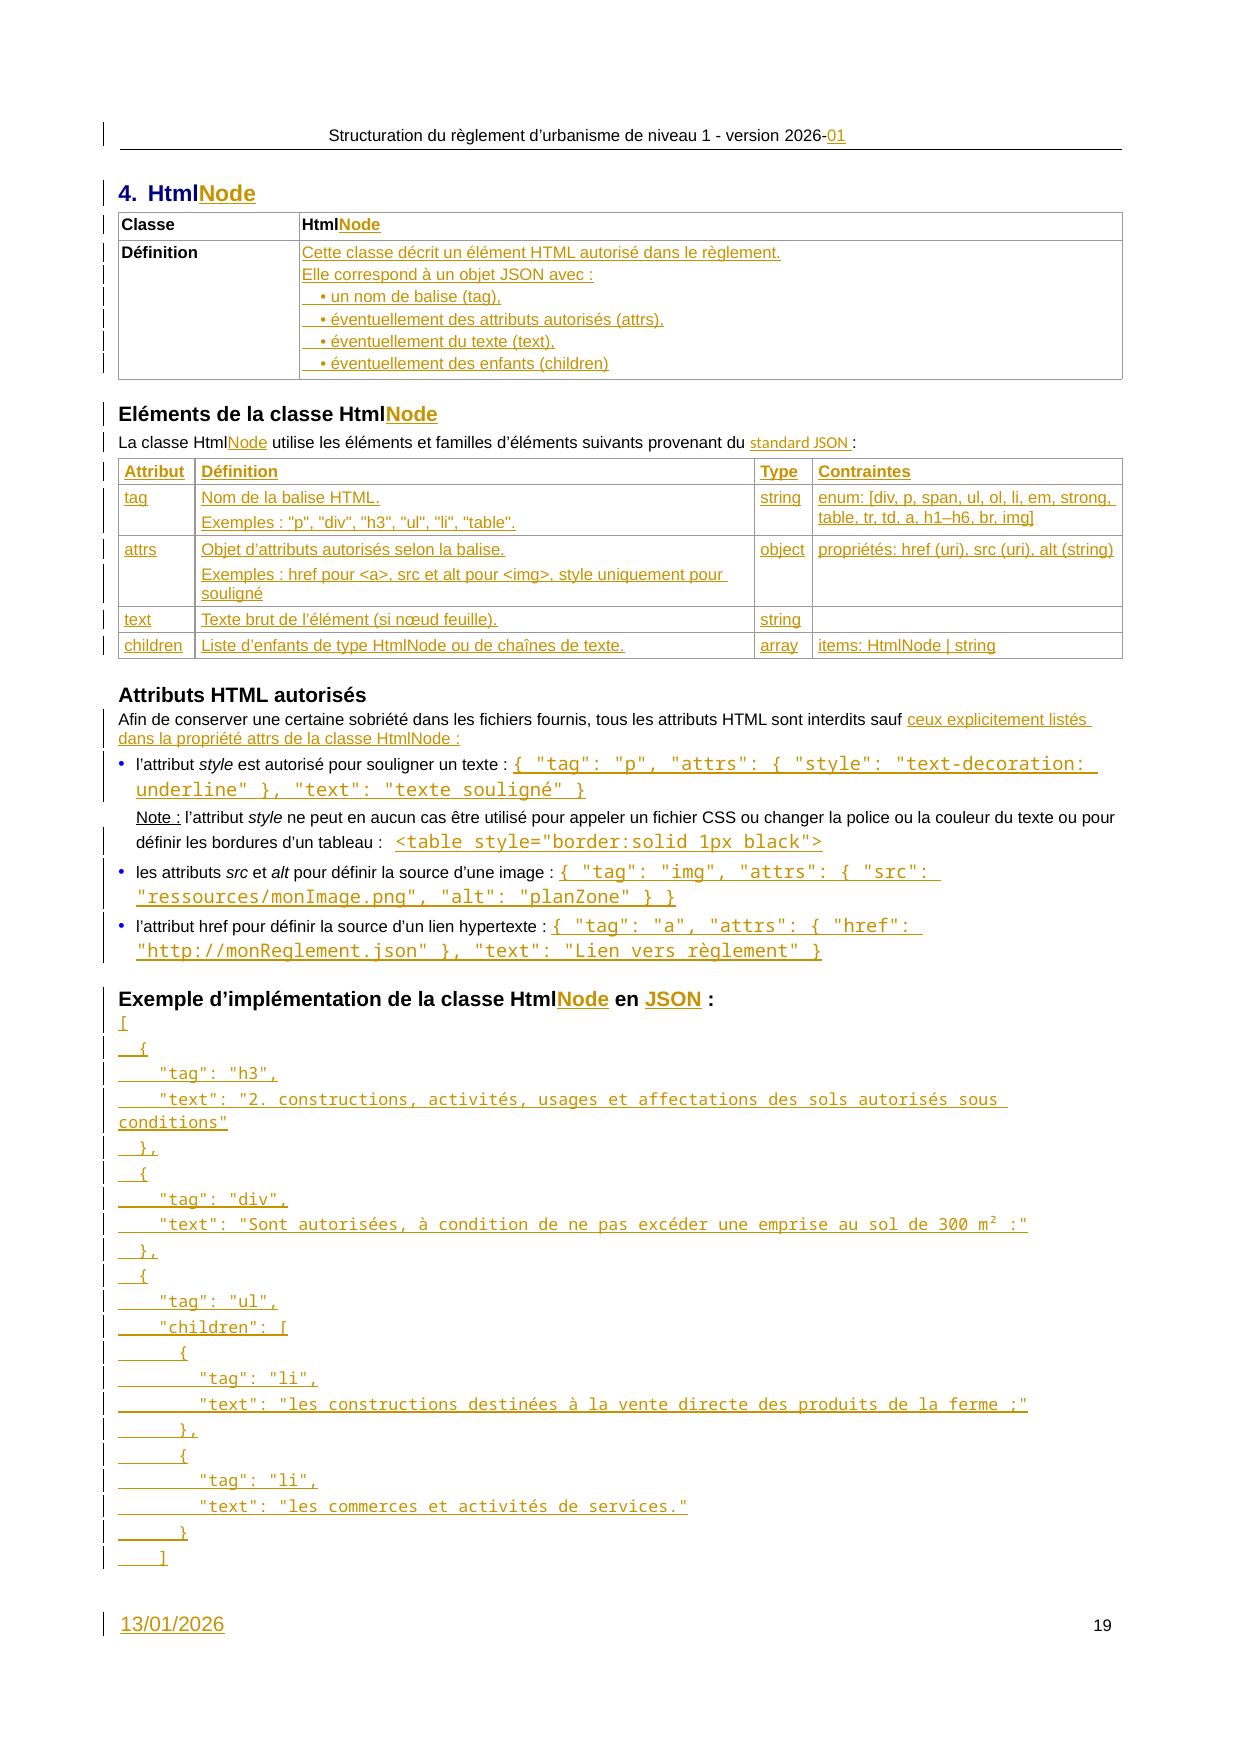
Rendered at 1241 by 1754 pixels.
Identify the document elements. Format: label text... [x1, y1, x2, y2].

text "text": "les commerces et activités de services." [118, 1494, 1116, 1517]
text { [118, 1443, 1116, 1466]
table_header HtmlNode [300, 213, 1122, 240]
table_cell Définition [119, 241, 299, 378]
table_cell string [755, 607, 812, 632]
table_cell propriétés: href (uri), src (uri), alt (string) [813, 536, 1122, 606]
text { [118, 1161, 1116, 1184]
text Attributs HTML autorisés [118, 682, 1122, 706]
text "tag": "h3", [118, 1062, 1116, 1084]
text La classe HtmlNode utilise les éléments et familles d’éléments suivants provenant du standard JSON : [118, 432, 750, 452]
subtitle HtmlNode [118, 180, 1122, 206]
text { [118, 1264, 1116, 1287]
text La classe HtmlNode utilise les éléments et familles d’éléments suivants provenant du standard JSON : [848, 432, 1122, 452]
table_cell [813, 607, 1122, 632]
text }, [118, 1418, 1116, 1440]
table_header Type [755, 459, 812, 484]
text Exemple d’implémentation de la classe HtmlNode en JSON : [118, 987, 1122, 1011]
list l’attribut style est autorisé pour souligner un texte : { "tag": "p", "attrs": { "style": "text-decoration: underline" }, "text": "texte souligné" } [118, 751, 1116, 802]
table_header Définition [196, 459, 754, 484]
table_cell tag [119, 485, 194, 535]
text } [118, 1520, 1116, 1543]
table_cell string [755, 485, 812, 535]
text { [118, 1341, 1116, 1363]
text }, [118, 1136, 1116, 1158]
table_cell children [119, 633, 194, 658]
table_cell Liste d’enfants de type HtmlNode ou de chaînes de texte. [196, 633, 754, 658]
table_cell items: HtmlNode | string [813, 633, 1122, 658]
table_cell text [119, 607, 194, 632]
text "text": "les constructions destinées à la vente directe des produits de la ferme ;" [118, 1392, 1116, 1415]
table_header Classe [119, 213, 299, 240]
text { [118, 1036, 1116, 1059]
text Note : l’attribut style ne peut en aucun cas être utilisé pour appeler un fichier CSS ou changer la police ou la couleur du texte ou pour définir les bordures d’un tableau : <table style="border:solid 1px black"> [136, 807, 1116, 855]
table_header Attribut [119, 459, 194, 484]
table_cell array [755, 633, 812, 658]
text "text": "2. constructions, activités, usages et affectations des sols autorisés sous conditions" [118, 1087, 1116, 1133]
table_cell attrs [119, 536, 194, 606]
text "text": "Sont autorisées, à condition de ne pas excéder une emprise au sol de 300 m² :" [118, 1213, 1116, 1235]
table_cell object [755, 536, 812, 606]
list les attributs src et alt pour définir la source d’une image : { "tag": "img", "attrs": { "src": "ressources/monImage.png", "alt": "planZone" } } [118, 858, 1116, 909]
text "tag": "li", [118, 1366, 1116, 1389]
text "tag": "div", [118, 1187, 1116, 1210]
list l’attribut href pour définir la source d’un lien hypertexte : { "tag": "a", "attrs": { "href": "http://monReglement.json" }, "text": "Lien vers règlement" } [118, 912, 1116, 963]
text }, [118, 1238, 1116, 1261]
table_cell Cette classe décrit un élément HTML autorisé dans le règlement. Elle correspond à un objet JSON avec : • un nom de balise (tag), • éventuellement des attributs autorisés (attrs), • éventuellement du texte (text), • éventuellement des enfants (children) [300, 241, 1122, 378]
text "children": [ [118, 1315, 1116, 1338]
text Eléments de la classe HtmlNode [118, 402, 1122, 426]
text [ [118, 1011, 1116, 1033]
text "tag": "li", [118, 1469, 1116, 1492]
text "tag": "ul", [118, 1289, 1116, 1312]
table_cell Texte brut de l’élément (si nœud feuille). [196, 607, 754, 632]
table_cell enum: [div, p, span, ul, ol, li, em, strong, table, tr, td, a, h1–h6, br, img] [813, 485, 1122, 535]
text Afin de conserver une certaine sobriété dans les fichiers fournis, tous les attributs HTML sont interdits sauf ceux explicitement listés dans la propriété attrs de la classe HtmlNode : [118, 709, 1116, 748]
table_cell Nom de la balise HTML. Exemples : "p", "div", "h3", "ul", "li", "table". [196, 485, 754, 535]
text ] [118, 1546, 1116, 1568]
table_header Contraintes [813, 459, 1122, 484]
table_cell Objet d’attributs autorisés selon la balise. Exemples : href pour <a>, src et alt pour <img>, style uniquement pour souligné [196, 536, 754, 606]
